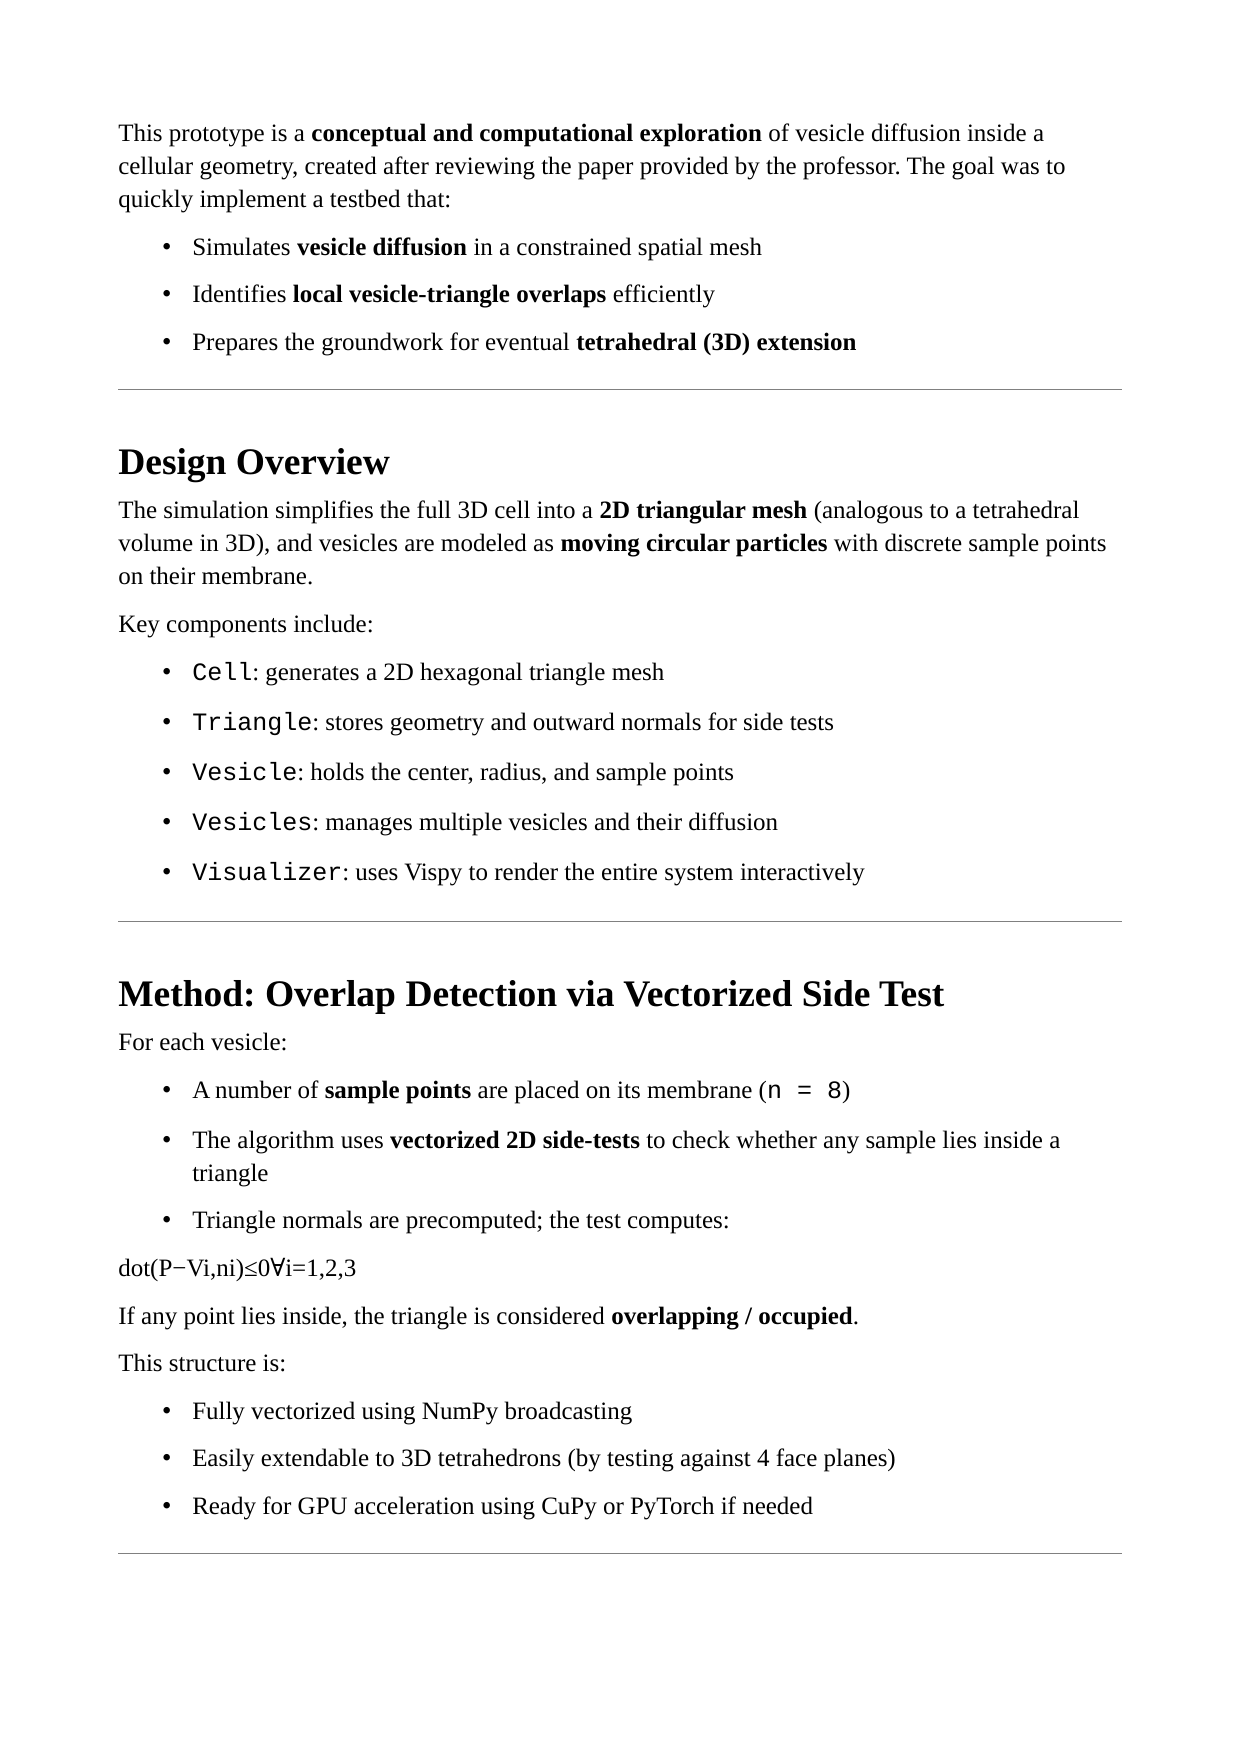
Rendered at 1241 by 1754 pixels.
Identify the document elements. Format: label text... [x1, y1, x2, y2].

list Easily extendable to 3D tetrahedrons (by testing against 4 face planes) [162, 1443, 1122, 1472]
list Triangle: stores geometry and outward normals for side tests [162, 707, 1122, 737]
list Identifies local vesicle-triangle overlaps efficiently [162, 279, 1122, 308]
subtitle Design Overview [118, 440, 1122, 483]
text This prototype is a conceptual and computational exploration of vesicle diffusion inside a cellular geometry, created after reviewing the paper provided by the professor. The goal was to quickly implement a testbed that: [118, 118, 1122, 213]
text This structure is: [118, 1348, 1122, 1377]
list Triangle normals are precomputed; the test computes: [162, 1206, 1122, 1234]
text If any point lies inside, the triangle is considered overlapping / occupied. [118, 1301, 1122, 1329]
text The simulation simplifies the full 3D cell into a 2D triangular mesh (analogous to a tetrahedral volume in 3D), and vesicles are modeled as moving circular particles with discrete sample points on their membrane. [118, 495, 1122, 590]
text dot(P−Vi​,ni​)≤0∀i=1,2,3 [118, 1253, 1122, 1282]
list The algorithm uses vectorized 2D side-tests to check whether any sample lies inside a triangle [162, 1125, 1122, 1187]
text Key components include: [118, 609, 1122, 638]
list Fully vectorized using NumPy broadcasting [162, 1396, 1122, 1425]
list Vesicles: manages multiple vesicles and their diffusion [162, 807, 1122, 837]
subtitle Method: Overlap Detection via Vectorized Side Test [118, 972, 1122, 1015]
list Vesicle: holds the center, radius, and sample points [162, 757, 1122, 787]
text For each vesicle: [118, 1027, 1122, 1056]
list Visualizer: uses Vispy to render the entire system interactively [162, 857, 1122, 887]
list Simulates vesicle diffusion in a constrained spatial mesh [162, 232, 1122, 261]
list Ready for GPU acceleration using CuPy or PyTorch if needed [162, 1491, 1122, 1520]
list A number of sample points are placed on its membrane (n = 8) [162, 1075, 1122, 1106]
list Cell: generates a 2D hexagonal triangle mesh [162, 657, 1122, 687]
list Prepares the groundwork for eventual tetrahedral (3D) extension [162, 327, 1122, 356]
